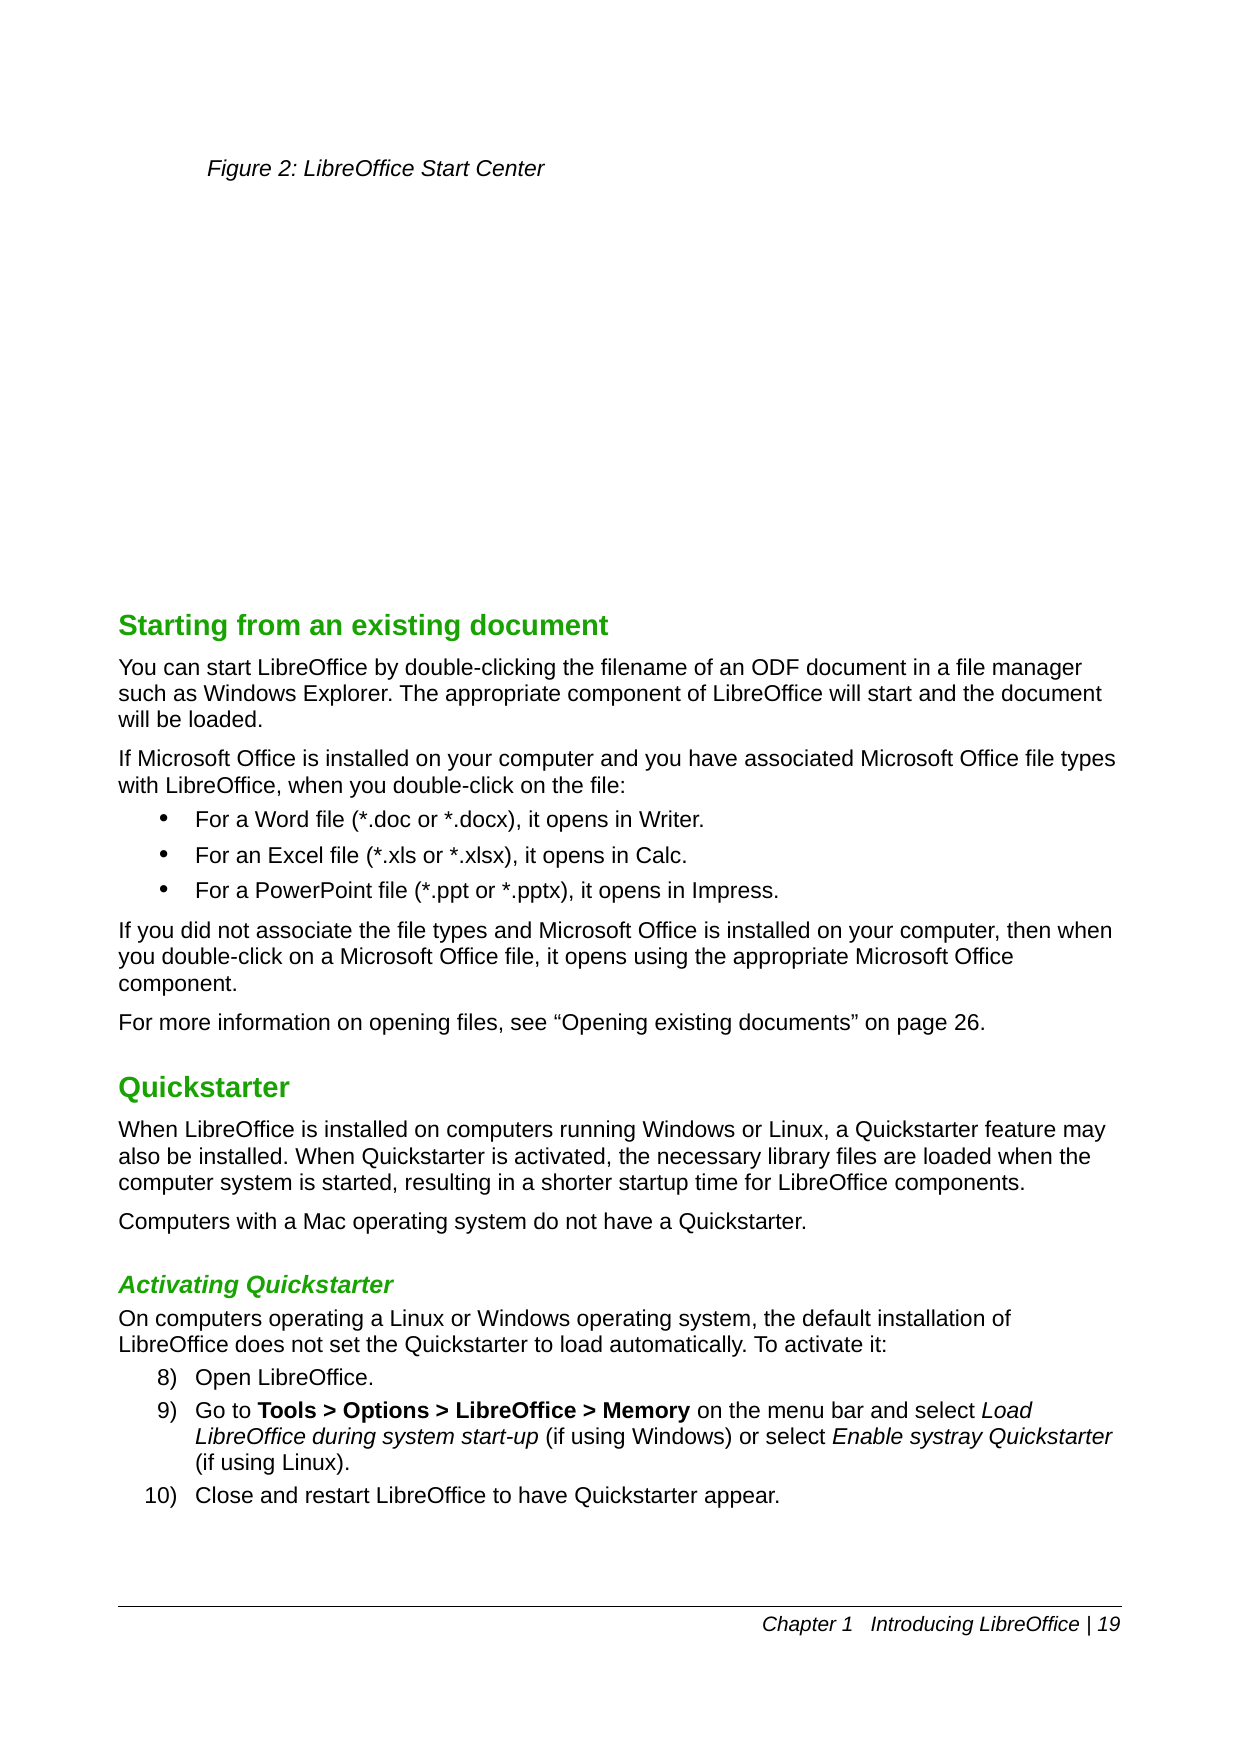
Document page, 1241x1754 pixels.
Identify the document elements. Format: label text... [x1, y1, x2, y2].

list Open LibreOffice. [177, 1364, 1122, 1390]
list For a Word file (*.doc or *.docx), it opens in Writer. [156, 804, 1122, 834]
list For a PowerPoint file (*.ppt or *.pptx), it opens in Impress. [156, 875, 1122, 904]
text When LibreOffice is installed on computers running Windows or Linux, a Quickstarter feature may also be installed. When Quickstarter is activated, the necessary library files are loaded when the computer system is started, resulting in a shorter startup time for LibreOffice components. [118, 1116, 1122, 1195]
list On computers operating a Linux or Windows operating system, the default installation of LibreOffice does not set the Quickstarter to load automatically. To activate it: [118, 1305, 1122, 1358]
text If you did not associate the file types and Microsoft Office is installed on your computer, then when you double-click on a Microsoft Office file, it opens using the appropriate Microsoft Office component. [118, 917, 1122, 996]
text Computers with a Mac operating system do not have a Quickstarter. [118, 1208, 1122, 1234]
subtitle Activating Quickstarter [118, 1270, 1122, 1298]
list If Microsoft Office is installed on your computer and you have associated Microsoft Office file types with LibreOffice, when you double-click on the file: [118, 745, 1122, 798]
list For an Excel file (*.xls or *.xlsx), it opens in Calc. [156, 840, 1122, 869]
subtitle Quickstarter [118, 1070, 1122, 1104]
subtitle Starting from an existing document [118, 608, 1122, 641]
list Close and restart LibreOffice to have Quickstarter appear. [177, 1482, 1122, 1508]
text For more information on opening files, see “Opening existing documents” on page 28. [118, 1008, 1122, 1035]
list Go to Tools > Options > LibreOffice > Memory on the menu bar and select Load LibreOffice during system start-up (if using Windows) or select Enable systray Quickstarter (if using Linux). [177, 1397, 1122, 1476]
text You can start LibreOffice by double-clicking the filename of an ODF document in a file manager such as Windows Explorer. The appropriate component of LibreOffice will start and the document will be loaded. [118, 654, 1122, 733]
text Figure 2: LibreOffice Start Center [207, 155, 1033, 182]
